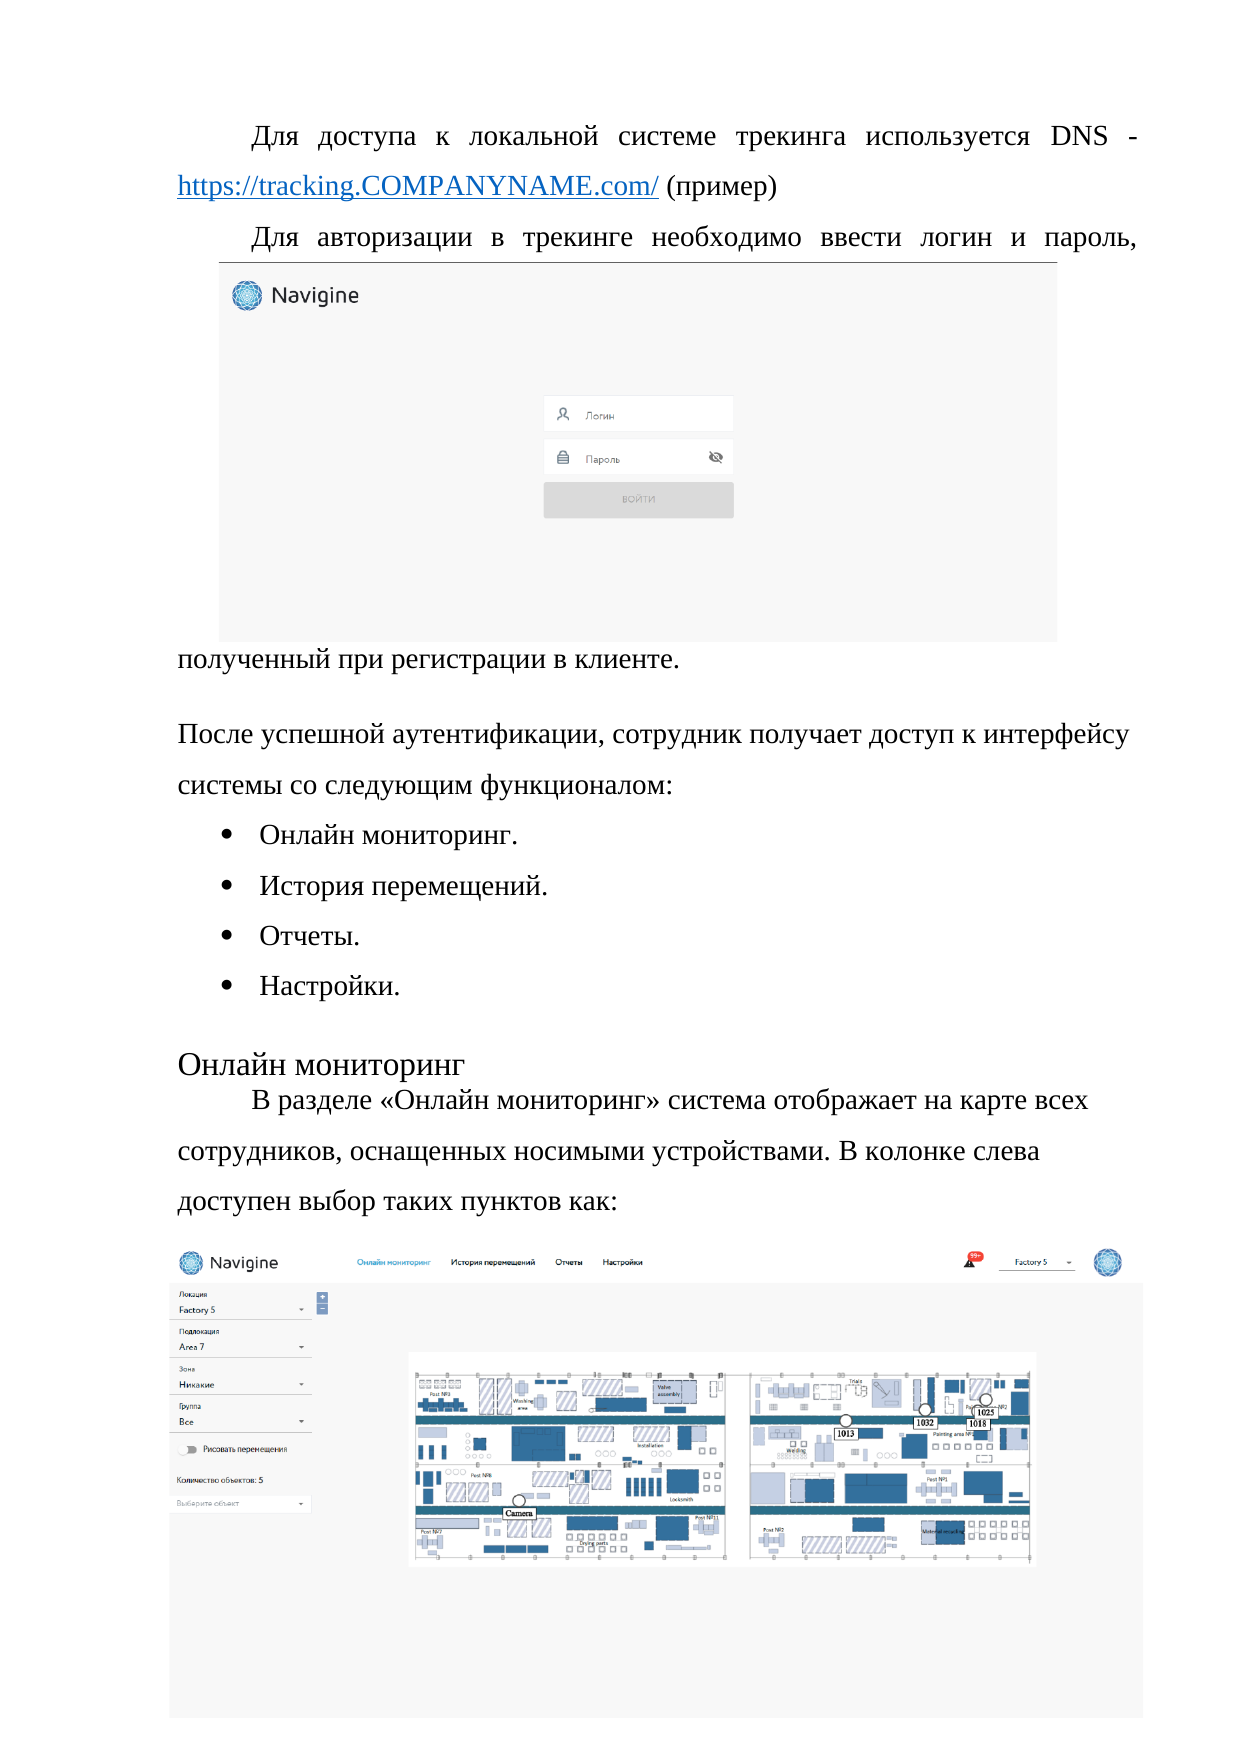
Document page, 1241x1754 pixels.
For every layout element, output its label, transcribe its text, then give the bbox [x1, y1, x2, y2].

list Онлайн мониторинг. [222, 817, 1138, 851]
subtitle Онлайн мониторинг [177, 1044, 1152, 1082]
text После успешной аутентификации, сотрудник получает доступ к интерфейсу системы со следующим функционалом: [177, 717, 1152, 801]
list История перемещений. [222, 868, 1138, 901]
picture [218, 262, 1058, 642]
list Отчеты. [222, 918, 1138, 952]
list Настройки. [222, 968, 1138, 1002]
picture [169, 1242, 1144, 1718]
text Для доступа к локальной системе трекинга используется DNS - https://tracking.COMPANYNAME.com/ (пример) [177, 118, 1138, 202]
text Для авторизации в трекинге необходимо ввести логин и пароль, полученный при регистрации в клиенте. [177, 219, 1138, 675]
text В разделе «Онлайн мониторинг» система отображает на карте всех сотрудников, оснащенных носимыми устройствами. В колонке слева доступен выбор таких пунктов как: [177, 1082, 1152, 1216]
